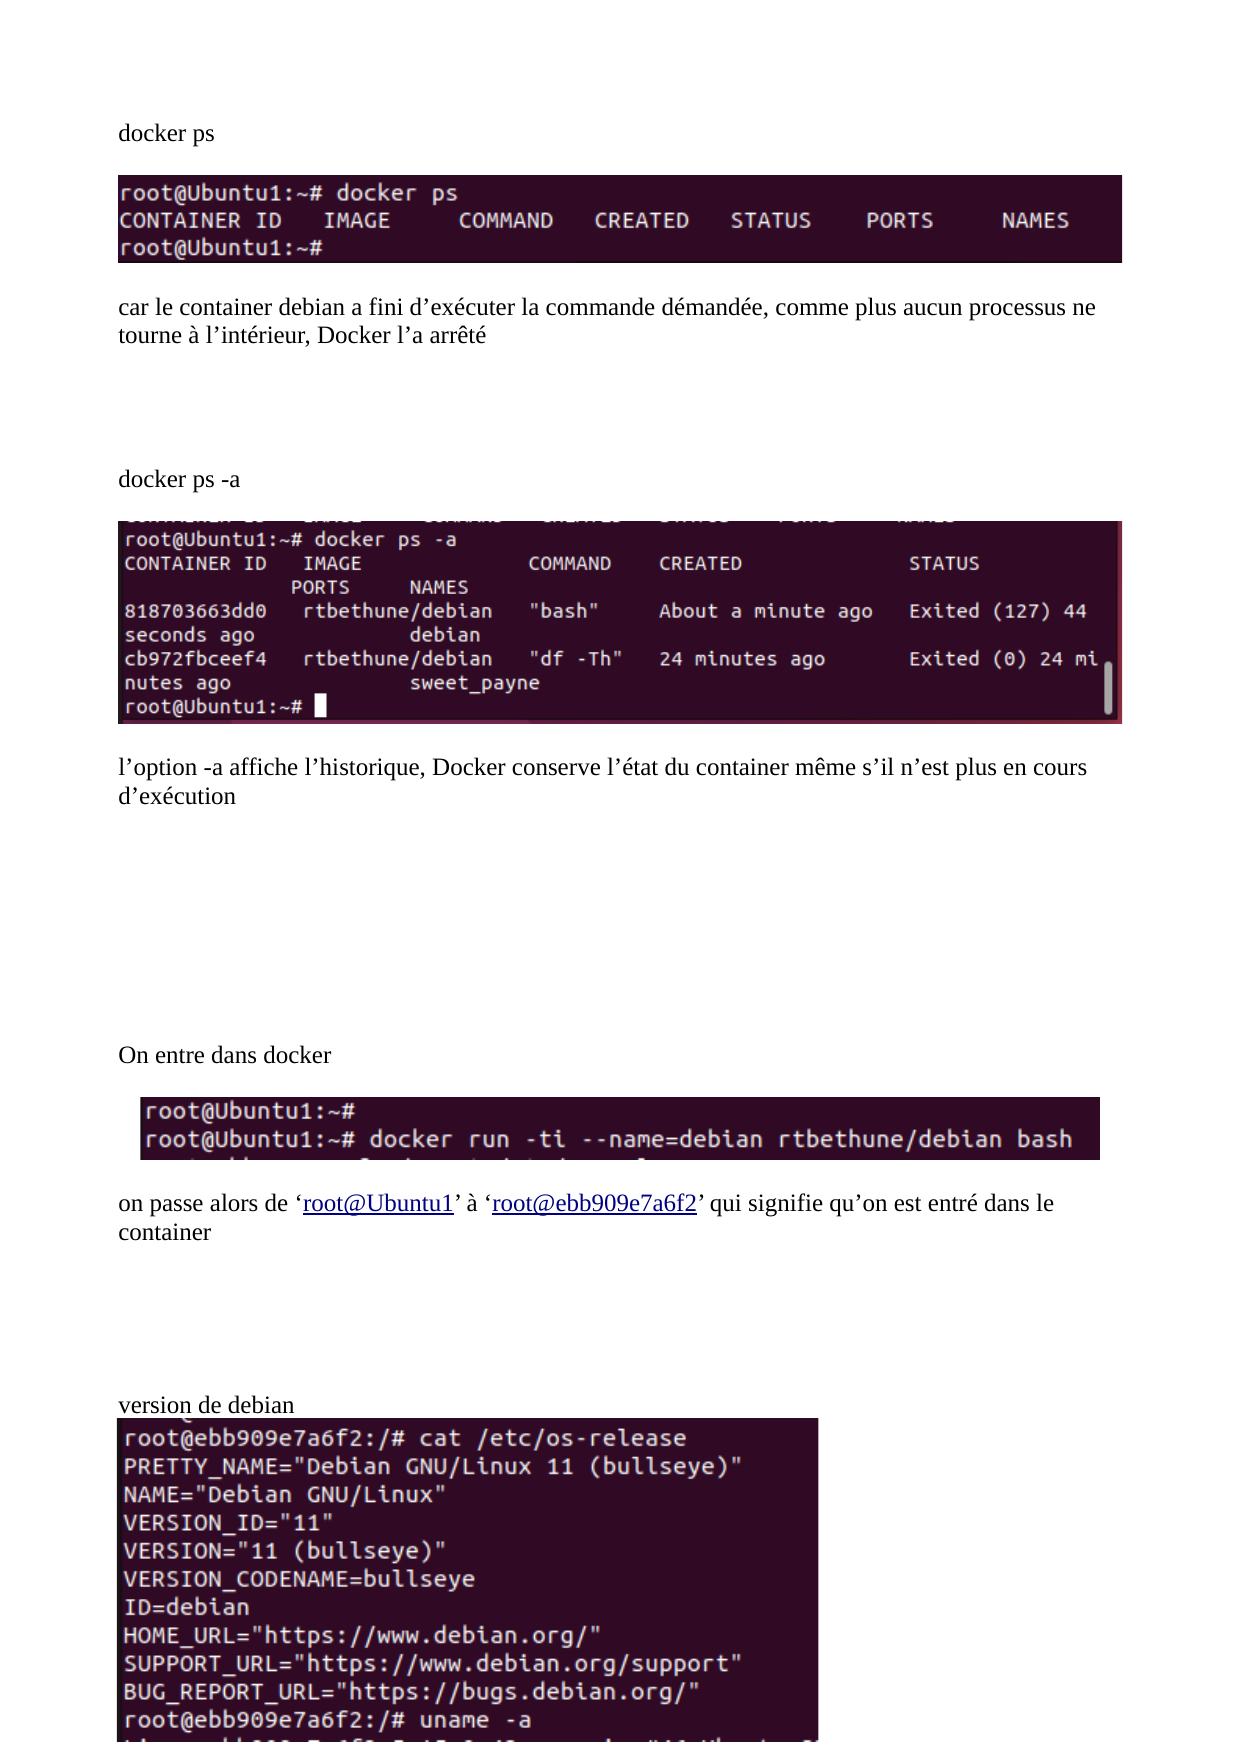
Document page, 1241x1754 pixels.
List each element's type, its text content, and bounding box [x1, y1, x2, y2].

picture [118, 175, 1123, 263]
text docker ps -a [118, 464, 1122, 493]
text l’option -a affiche l’historique, Docker conserve l’état du container même s’il n’est plus en cours d’exécution [118, 752, 1122, 810]
picture [140, 1097, 1100, 1160]
picture [118, 521, 1123, 724]
text version de debian [118, 1390, 1122, 1418]
text On entre dans docker [118, 1040, 1122, 1068]
text car le container debian a fini d’exécuter la commande démandée, comme plus aucun processus ne tourne à l’intérieur, Docker l’a arrêté [118, 292, 1122, 349]
picture [116, 1418, 819, 1742]
text on passe alors de ‘root@Ubuntu1’ à ‘root@ebb909e7a6f2’ qui signifie qu’on est entré dans le container [118, 1188, 1122, 1246]
text docker ps [118, 118, 1122, 147]
